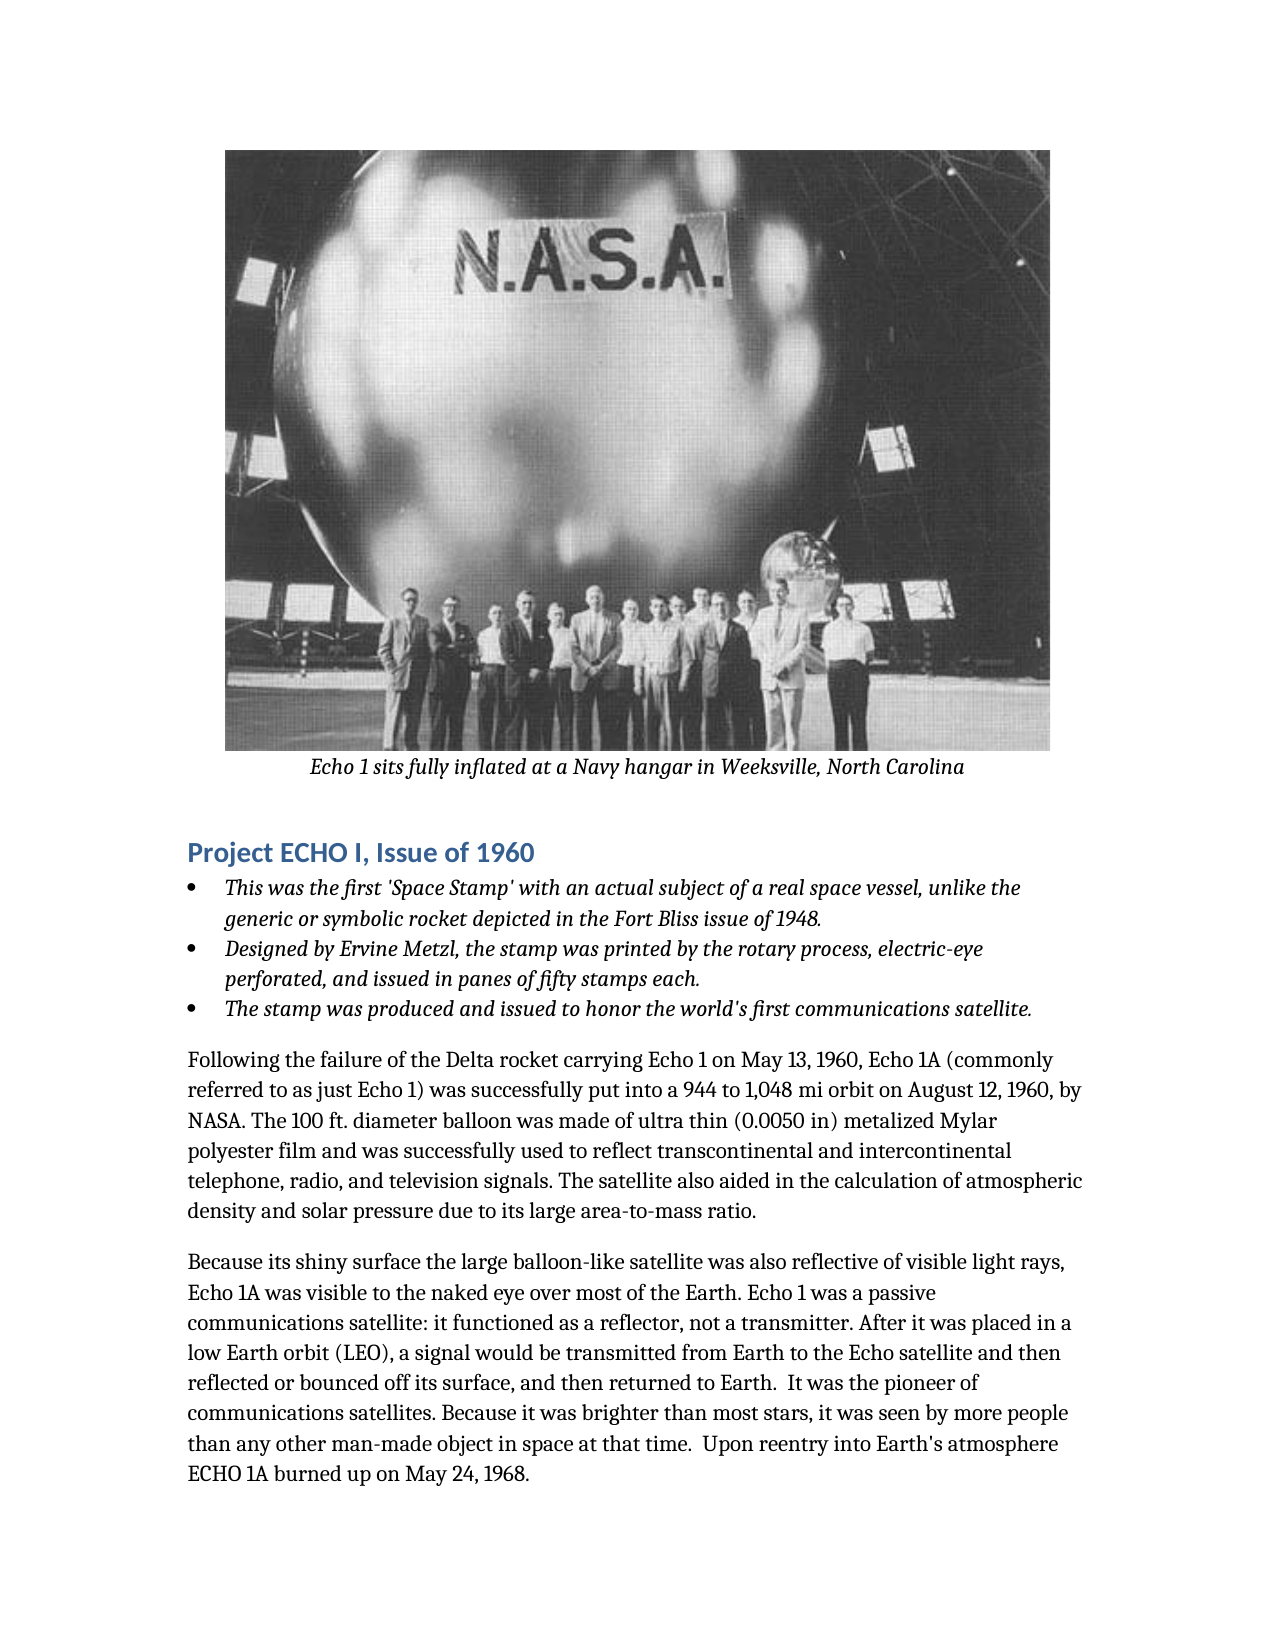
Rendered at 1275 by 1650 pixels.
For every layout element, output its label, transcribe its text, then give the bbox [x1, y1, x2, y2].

text Echo 1 sits fully inflated at a Navy hangar in Weeksville, North Carolina [187, 150, 1087, 780]
list Designed by Ervine Metzl, the stamp was printed by the rotary process, electric-eye perforated, and issued in panes of fifty stamps each. [187, 936, 1087, 992]
text Following the failure of the Delta rocket carrying Echo 1 on May 13, 1960, Echo 1A (commonly referred to as just Echo 1) was successfully put into a 944 to 1,048 mi orbit on August 12, 1960, by NASA. The 100 ft. diameter balloon was made of ultra thin (0.0050 in) metalized Mylar polyester film and was successfully used to reflect transcontinental and intercontinental telephone, radio, and television signals. The satellite also aided in the calculation of atmospheric density and solar pressure due to its large area-to-mass ratio. [187, 1047, 1087, 1224]
subtitle Project ECHO I, Issue of 1960 [187, 834, 1087, 870]
text Because its shiny surface the large balloon-like satellite was also reflective of visible light rays, Echo 1A was visible to the naked eye over most of the Earth. Echo 1 was a passive communications satellite: it functioned as a reflector, not a transmitter. After it was placed in a low Earth orbit (LEO), a signal would be transmitted from Earth to the Echo satellite and then reflected or bounced off its surface, and then returned to Earth. It was the pioneer of communications satellites. Because it was brighter than most stars, it was seen by more people than any other man-made object in space at that time. Upon reentry into Earth's atmosphere ECHO 1A burned up on May 24, 1968. [187, 1249, 1087, 1487]
picture [225, 150, 1050, 751]
list The stamp was produced and issued to honor the world's first communications satellite. [187, 996, 1087, 1022]
list This was the first 'Space Stamp' with an actual subject of a real space vessel, unlike the generic or symbolic rocket depicted in the Fort Bliss issue of 1948. [187, 875, 1087, 932]
